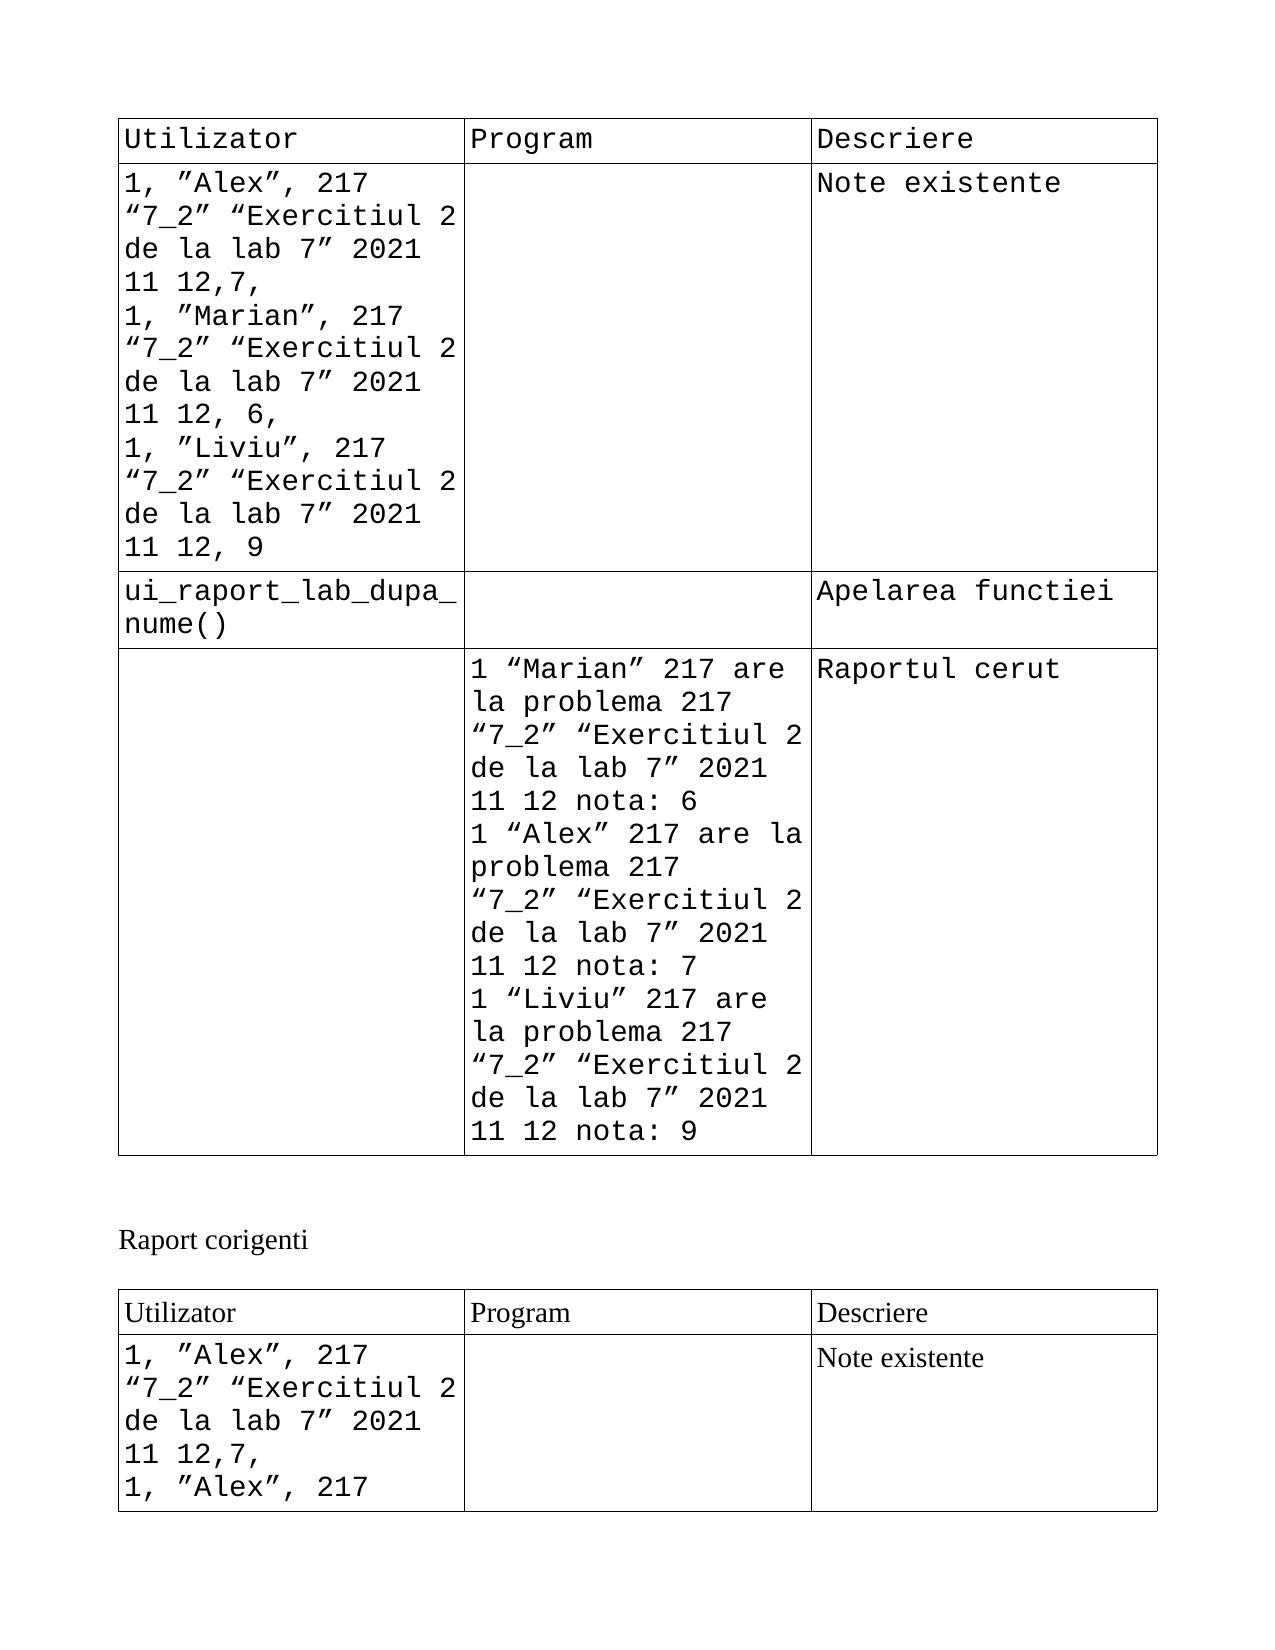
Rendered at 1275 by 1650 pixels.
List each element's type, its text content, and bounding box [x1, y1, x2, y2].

table_header Utilizator [119, 119, 464, 163]
table_header Program [465, 1290, 811, 1334]
table_header Utilizator [119, 1290, 464, 1334]
table_cell 1 “Marian” 217 are la problema 217 “7_2” “Exercitiul 2 de la lab 7” 2021 11 12 nota: 6 1 “Alex” 217 are la problema 217 “7_2” “Exercitiul 2 de la lab 7” 2021 11 12 nota: 7 1 “Liviu” 217 are la problema 217 “7_2” “Exercitiul 2 de la lab 7” 2021 11 12 nota: 9 [465, 649, 811, 1155]
table_cell ui_raport_lab_dupa_nume() [119, 572, 464, 648]
table_header Descriere [812, 119, 1157, 163]
table_cell [119, 649, 464, 1155]
table_cell [465, 572, 811, 648]
table_cell Note existente [812, 164, 1157, 571]
table_cell Raportul cerut [812, 649, 1157, 1155]
table_cell Apelarea functiei [812, 572, 1157, 648]
table_header Program [465, 119, 811, 163]
table_cell 1, ”Alex”, 217 “7_2” “Exercitiul 2 de la lab 7” 2021 11 12,7, 1, ”Alex”, 217 [119, 1335, 464, 1511]
table_cell Note existente [812, 1335, 1157, 1511]
text Raport corigenti [118, 1222, 1157, 1256]
table_header Descriere [812, 1290, 1157, 1334]
table_cell [465, 1335, 811, 1511]
table_cell 1, ”Alex”, 217 “7_2” “Exercitiul 2 de la lab 7” 2021 11 12,7, 1, ”Marian”, 217 “7_2” “Exercitiul 2 de la lab 7” 2021 11 12, 6, 1, ”Liviu”, 217 “7_2” “Exercitiul 2 de la lab 7” 2021 11 12, 9 [119, 164, 464, 571]
table_cell [465, 164, 811, 571]
